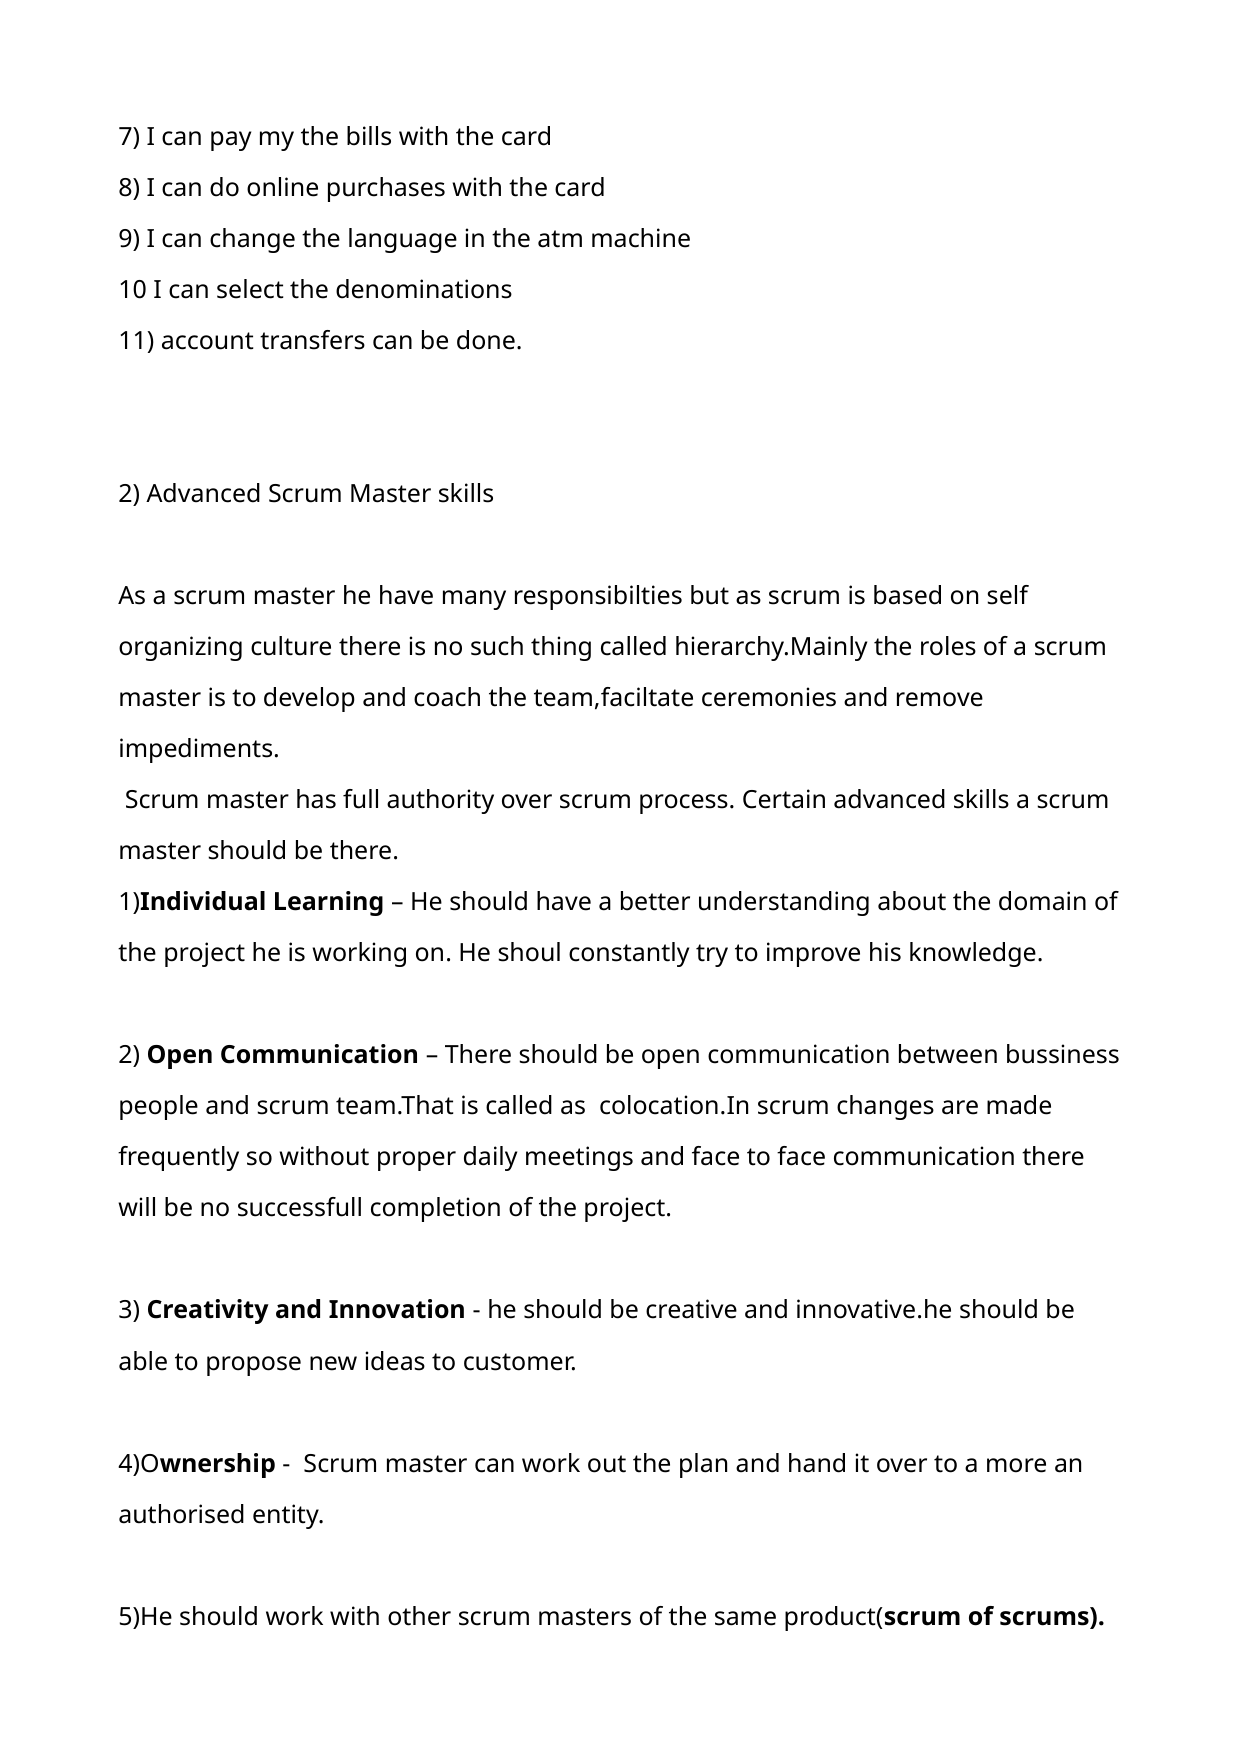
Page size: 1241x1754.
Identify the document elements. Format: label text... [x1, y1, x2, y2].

text 2) Open Communication – There should be open communication between bussiness people and scrum team.That is called as colocation.In scrum changes are made frequently so without proper daily meetings and face to face communication there will be no successfull completion of the project. [118, 1037, 1122, 1224]
text 3) Creativity and Innovation - he should be creative and innovative.he should be able to propose new ideas to customer. [118, 1292, 1122, 1377]
text 8) I can do online purchases with the card [118, 169, 1122, 203]
text 7) I can pay my the bills with the card [118, 118, 1122, 152]
text 1)Individual Learning – He should have a better understanding about the domain of the project he is working on. He shoul constantly try to improve his knowledge. [118, 884, 1122, 969]
text Scrum master has full authority over scrum process. Certain advanced skills a scrum master should be there. [118, 782, 1122, 867]
text As a scrum master he have many responsibilties but as scrum is based on self organizing culture there is no such thing called hierarchy.Mainly the roles of a scrum master is to develop and coach the team,faciltate ceremonies and remove impediments. [118, 577, 1122, 765]
text 11) account transfers can be done. [118, 322, 1122, 356]
text 5)He should work with other scrum masters of the same product(scrum of scrums). [118, 1598, 1122, 1632]
text 2) Advanced Scrum Master skills [118, 475, 1122, 509]
text 9) I can change the language in the atm machine [118, 220, 1122, 254]
text 10 I can select the denominations [118, 271, 1122, 305]
text 4)Ownership - Scrum master can work out the plan and hand it over to a more an authorised entity. [118, 1445, 1122, 1530]
